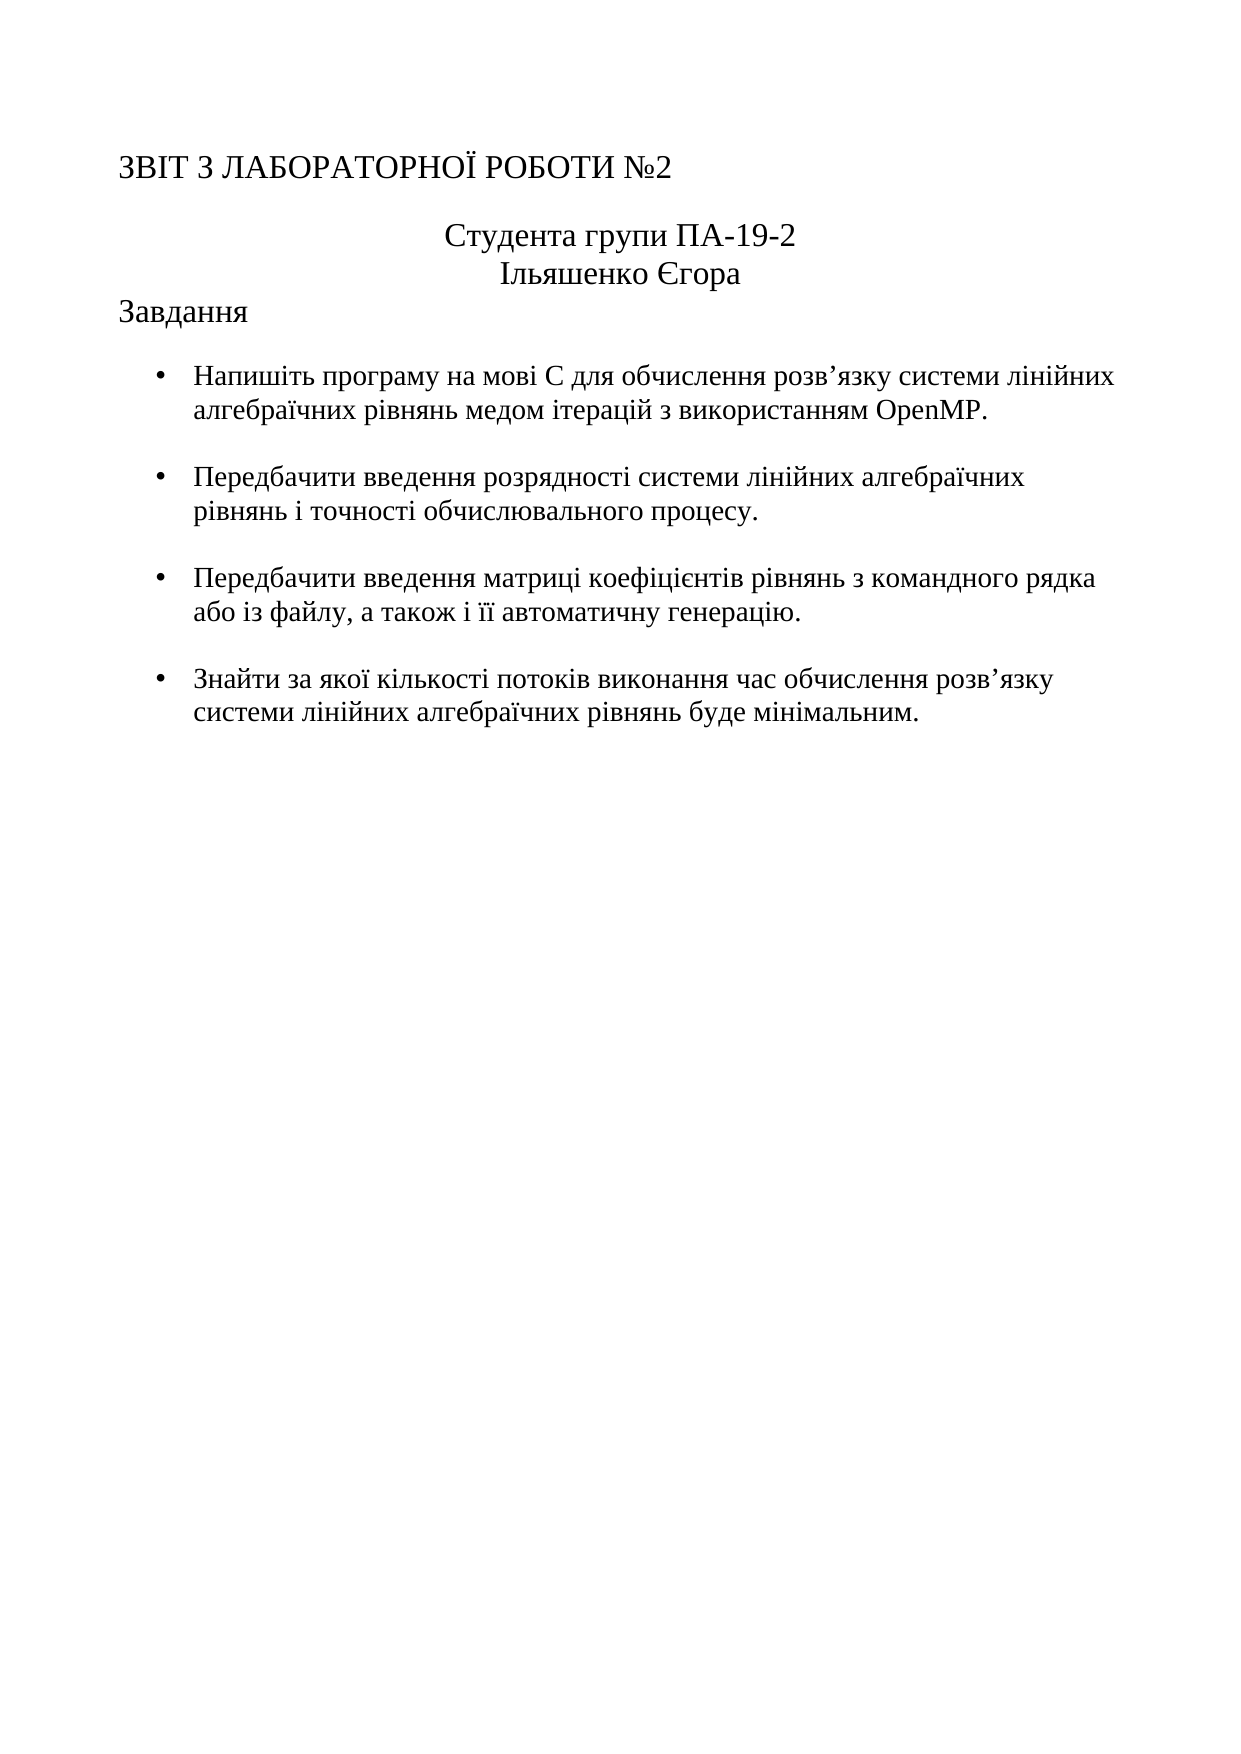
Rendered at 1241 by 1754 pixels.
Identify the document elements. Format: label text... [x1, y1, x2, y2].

text Завдання [118, 291, 1122, 330]
text Ільяшенко Єгора [118, 253, 1122, 291]
list Знайти за якої кількості потоків виконання час обчислення розв’язку системи лінійних алгебраїчних рівнянь буде мінімальним. [156, 661, 1122, 728]
text ЗВІТ З ЛАБОРАТОРНОЇ РОБОТИ №2 [118, 147, 1122, 186]
text Студента групи ПА-19-2 [118, 215, 1122, 253]
list Передбачити введення матриці коефіцієнтів рівнянь з командного рядка або із файлу, а також і її автоматичну генерацію. [156, 560, 1122, 627]
list Напишіть програму на мові C для обчислення розв’язку системи лінійних алгебраїчних рівнянь медом ітерацій з використанням OpenMP. [156, 358, 1122, 426]
list Передбачити введення розрядності системи лінійних алгебраїчних рівнянь і точності обчислювального процесу. [156, 459, 1122, 526]
